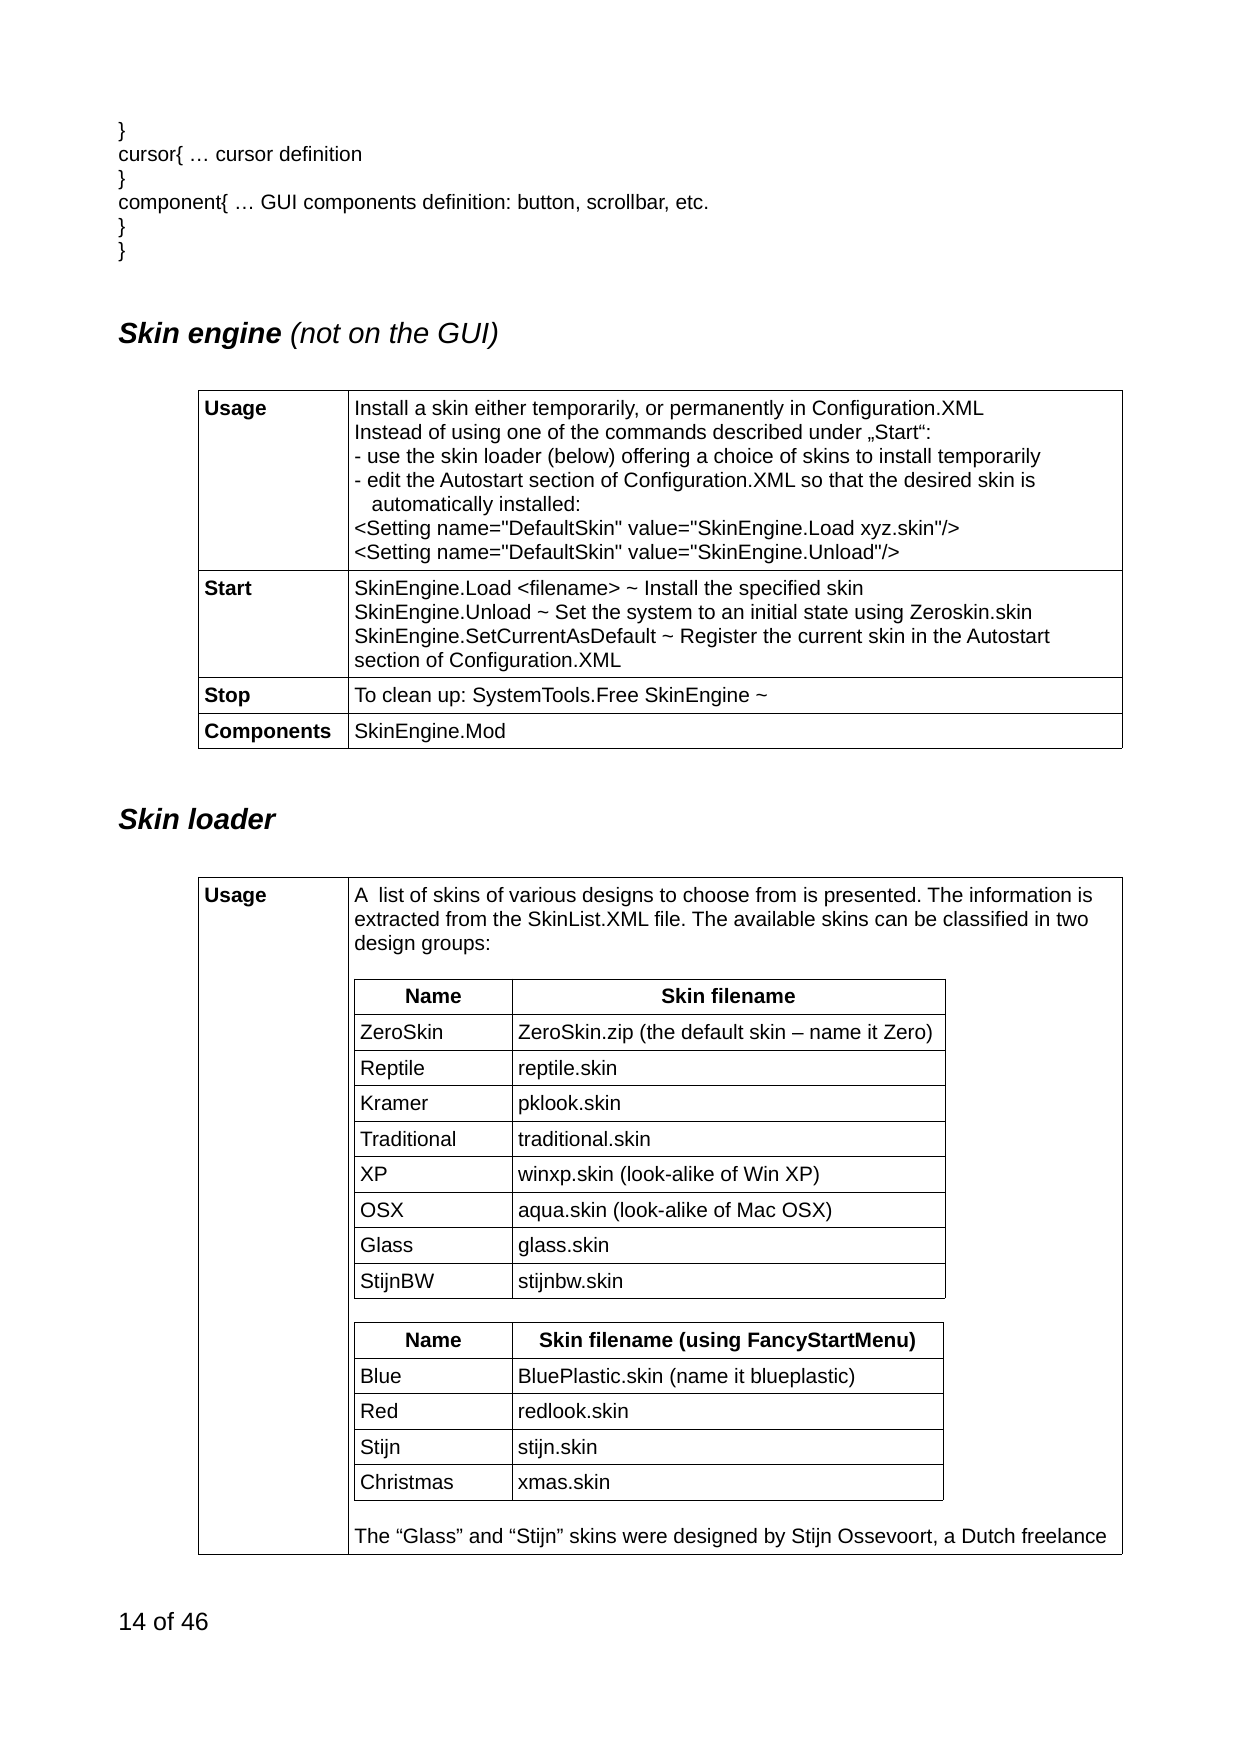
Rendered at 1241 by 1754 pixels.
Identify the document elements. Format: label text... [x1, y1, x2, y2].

table_cell Traditional [355, 1122, 512, 1156]
table_cell Glass [355, 1228, 512, 1263]
table_cell Stijn [355, 1430, 512, 1464]
table_header Skin filename [513, 980, 945, 1014]
table_cell SkinEngine.Mod [349, 714, 1122, 748]
table_cell Components [199, 714, 348, 748]
table_cell To clean up: SystemTools.Free SkinEngine ~ [349, 678, 1122, 713]
table_cell stijnbw.skin [513, 1264, 945, 1298]
table_header Usage [199, 391, 348, 570]
table_cell pklook.skin [513, 1086, 945, 1121]
table_header Name [355, 980, 512, 1014]
table_cell ZeroSkin [355, 1015, 512, 1049]
table_cell Kramer [355, 1086, 512, 1121]
table_cell Blue [355, 1359, 512, 1393]
table_cell BluePlastic.skin (name it blueplastic) [513, 1359, 943, 1393]
table_cell Stop [199, 678, 348, 713]
table_cell XP [355, 1157, 512, 1192]
table_header Usage [199, 878, 348, 1553]
table_cell ZeroSkin.zip (the default skin – name it Zero) [513, 1015, 945, 1049]
table_cell Red [355, 1394, 512, 1429]
table_cell reptile.skin [513, 1051, 945, 1085]
table_cell SkinEngine.Load <filename> ~ Install the specified skin SkinEngine.Unload ~ Set the system to an initial state using Zeroskin.skin SkinEngine.SetCurrentAsDefault ~ Register the current skin in the Autostart section of Configuration.XML [349, 571, 1122, 677]
table_header Skin filename (using FancyStartMenu) [513, 1323, 943, 1358]
table_cell xmas.skin [513, 1465, 943, 1500]
table_cell stijn.skin [513, 1430, 943, 1464]
table_cell aqua.skin (look-alike of Mac OSX) [513, 1193, 945, 1227]
table_cell glass.skin [513, 1228, 945, 1263]
table_cell OSX [355, 1193, 512, 1227]
text } [118, 118, 1122, 142]
subtitle Skin loader [118, 802, 1122, 836]
text cursor{ … cursor definition [118, 142, 1122, 166]
table_cell Start [199, 571, 348, 677]
table_cell Christmas [355, 1465, 512, 1500]
table_cell redlook.skin [513, 1394, 943, 1429]
text } [118, 238, 1122, 262]
table_header A list of skins of various designs to choose from is presented. The information is extracted from the SkinList.XML file. The available skins can be classified in two design groups: The “Glass” and “Stijn” skins were designed by Stijn Ossevoort, a Dutch freelance [349, 878, 1122, 1553]
table_cell Reptile [355, 1051, 512, 1085]
text component{ … GUI components definition: button, scrollbar, etc. [118, 190, 1122, 214]
table_cell winxp.skin (look-alike of Win XP) [513, 1157, 945, 1192]
text } [118, 214, 1122, 238]
table_header Name [355, 1323, 512, 1358]
table_header Install a skin either temporarily, or permanently in Configuration.XML Instead of using one of the commands described under „Start“: - use the skin loader (below) offering a choice of skins to install temporarily - edit the Autostart section of Configuration.XML so that the desired skin is automatically installed: <Setting name="DefaultSkin" value="SkinEngine.Load xyz.skin"/> <Setting name="DefaultSkin" value="SkinEngine.Unload"/> [349, 391, 1122, 570]
text } [118, 166, 1122, 190]
table_cell traditional.skin [513, 1122, 945, 1156]
table_cell StijnBW [355, 1264, 512, 1298]
subtitle Skin engine (not on the GUI) [118, 316, 1122, 349]
